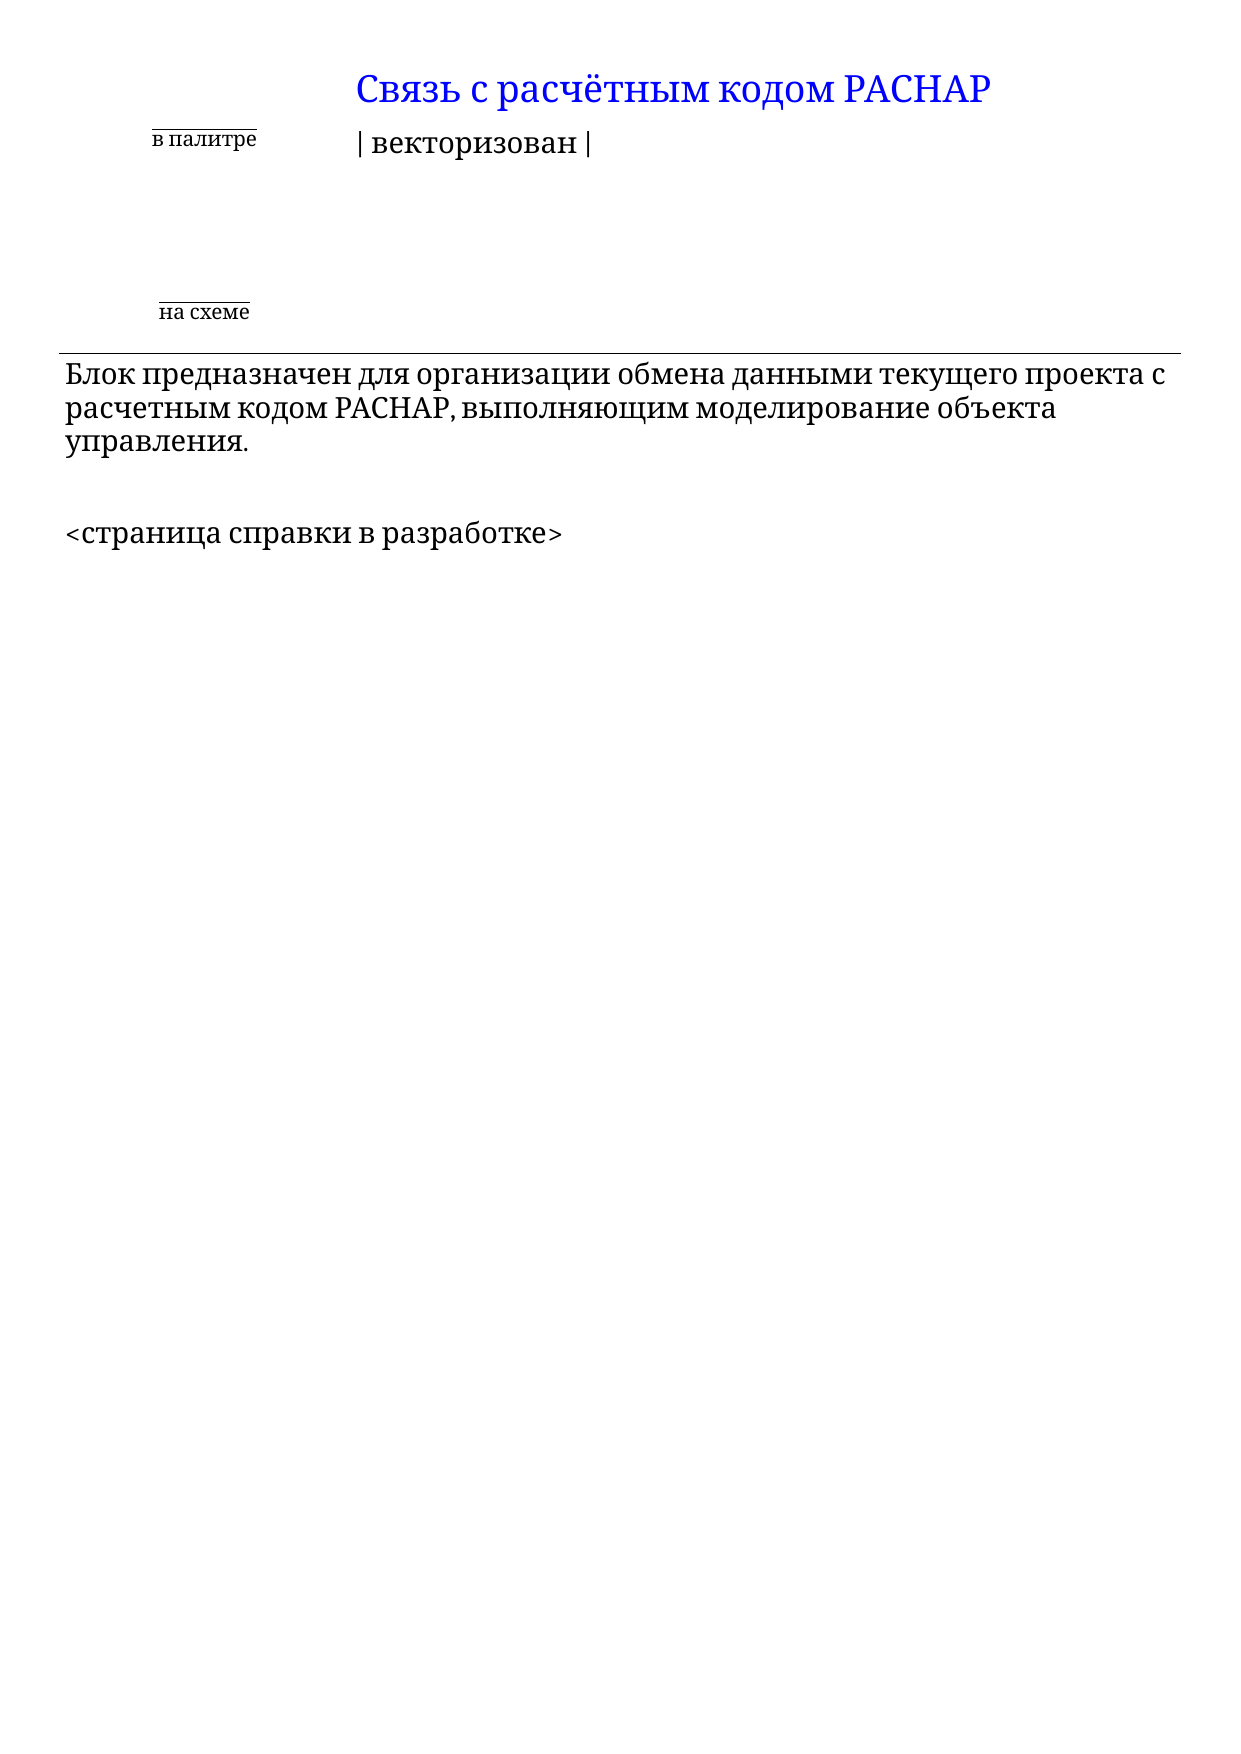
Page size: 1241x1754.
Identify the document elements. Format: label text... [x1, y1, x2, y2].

table_cell на схеме [59, 295, 349, 353]
table_cell [350, 179, 1181, 295]
table_header [59, 59, 349, 122]
table_cell в палитре [59, 122, 349, 179]
table_cell [59, 179, 349, 295]
table_header Связь с расчётным кодом РАСНАР [350, 59, 1181, 122]
table_cell Блок предназначен для организации обмена данными текущего проекта с расчетным кодом РАСНАР, выполняющим моделирование объекта управления. <страница справки в разработке> [59, 354, 1181, 569]
table_cell | векторизован | [350, 122, 1181, 179]
table_cell [350, 295, 1181, 353]
